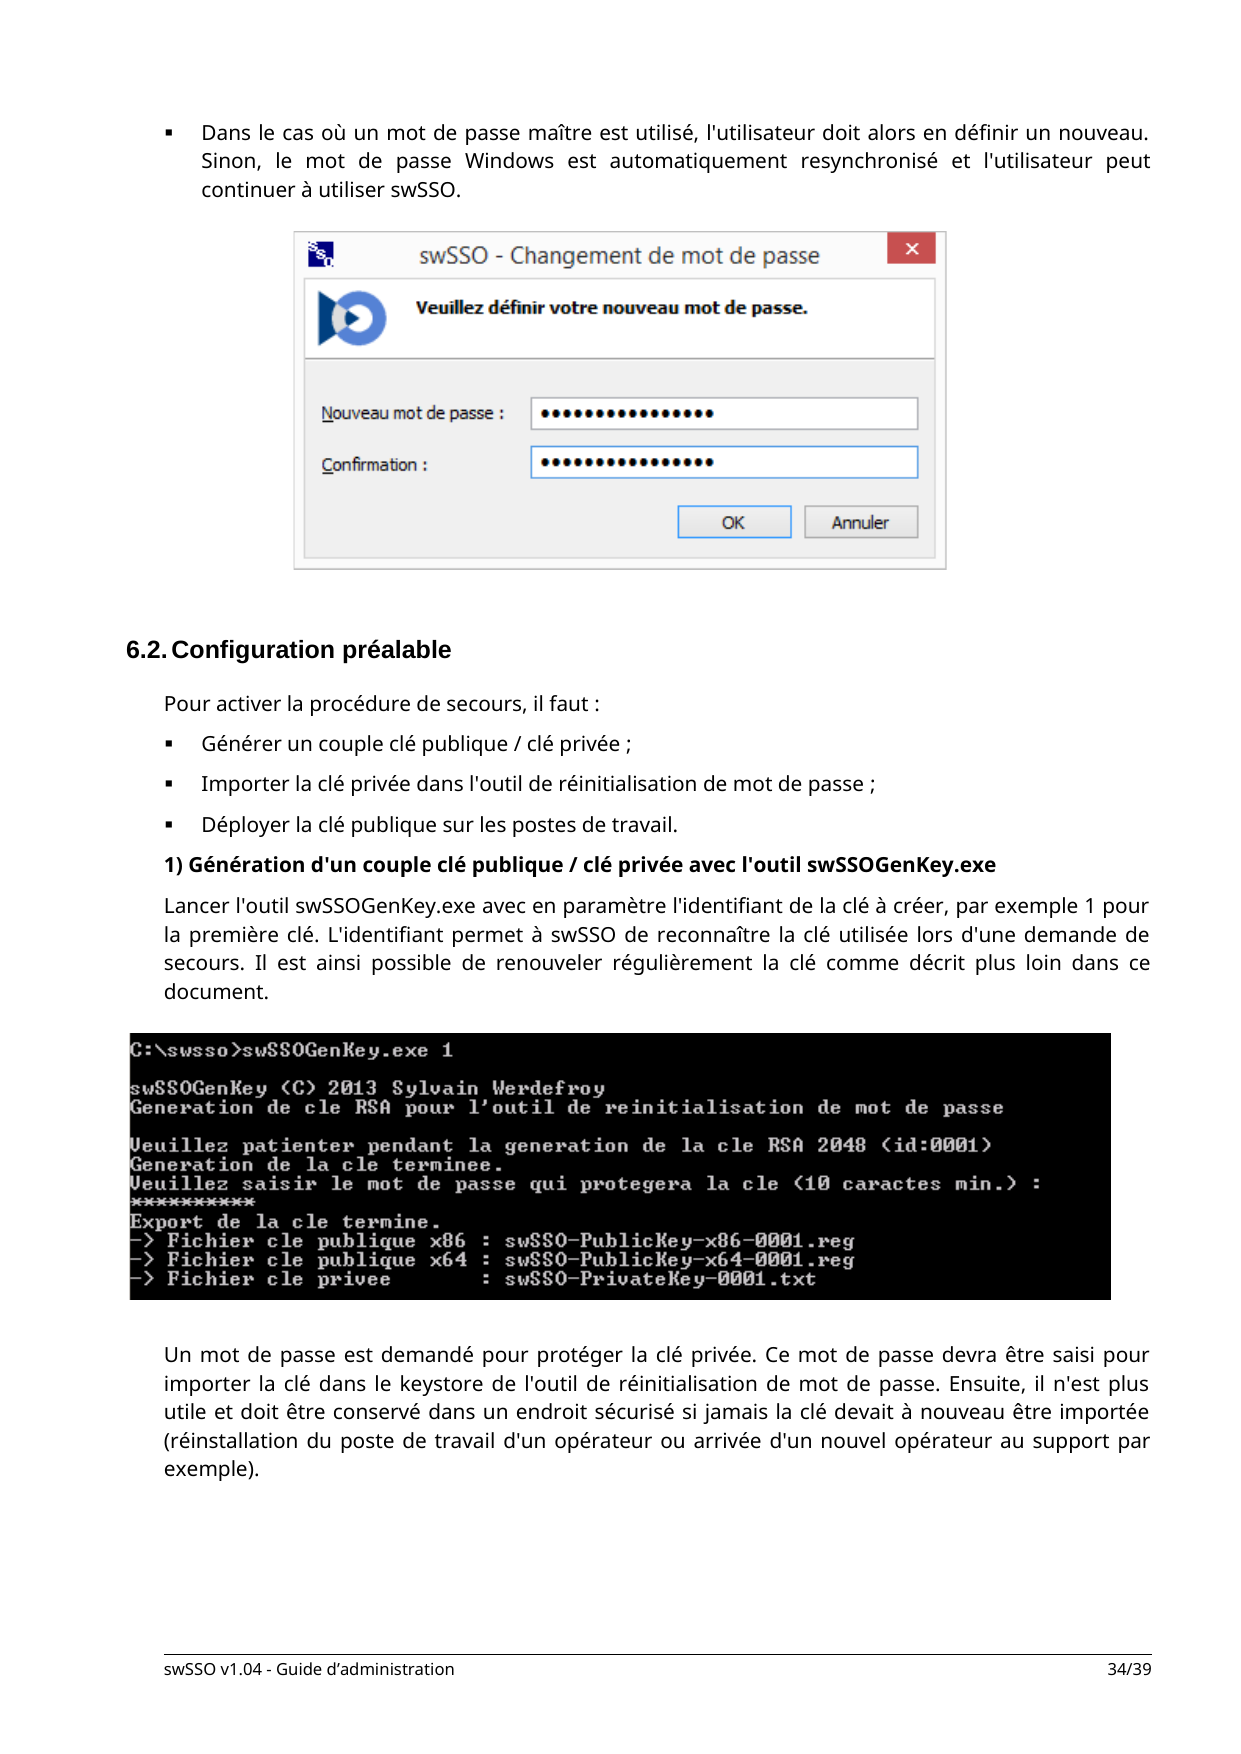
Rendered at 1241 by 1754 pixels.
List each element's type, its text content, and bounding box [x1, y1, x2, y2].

list Déployer la clé publique sur les postes de travail. [164, 810, 1152, 838]
text Pour activer la procédure de secours, il faut : [164, 689, 1152, 717]
text Un mot de passe est demandé pour protéger la clé privée. Ce mot de passe devra être saisi pour importer la clé dans le keystore de l'outil de réinitialisation de mot de passe. Ensuite, il n'est plus utile et doit être conservé dans un endroit sécurisé si jamais la clé devait à nouveau être importée (réinstallation du poste de travail d'un opérateur ou arrivée d'un nouvel opérateur au support par exemple). [164, 1340, 1152, 1483]
subtitle Configuration préalable [126, 635, 1152, 664]
text Lancer l'outil swSSOGenKey.exe avec en paramètre l'identifiant de la clé à créer, par exemple 1 pour la première clé. L'identifiant permet à swSSO de reconnaître la clé utilisée lors d'une demande de secours. Il est ainsi possible de renouveler régulièrement la clé comme décrit plus loin dans ce document. [164, 892, 1152, 1005]
list Importer la clé privée dans l'outil de réinitialisation de mot de passe ; [164, 769, 1152, 798]
list Générer un couple clé publique / clé privée ; [164, 729, 1152, 758]
picture [293, 231, 947, 570]
list Dans le cas où un mot de passe maître est utilisé, l'utilisateur doit alors en définir un nouveau. Sinon, le mot de passe Windows est automatiquement resynchronisé et l'utilisateur peut continuer à utiliser swSSO. [164, 118, 1152, 203]
text 1) Génération d'un couple clé publique / clé privée avec l'outil swSSOGenKey.exe [164, 851, 1152, 879]
